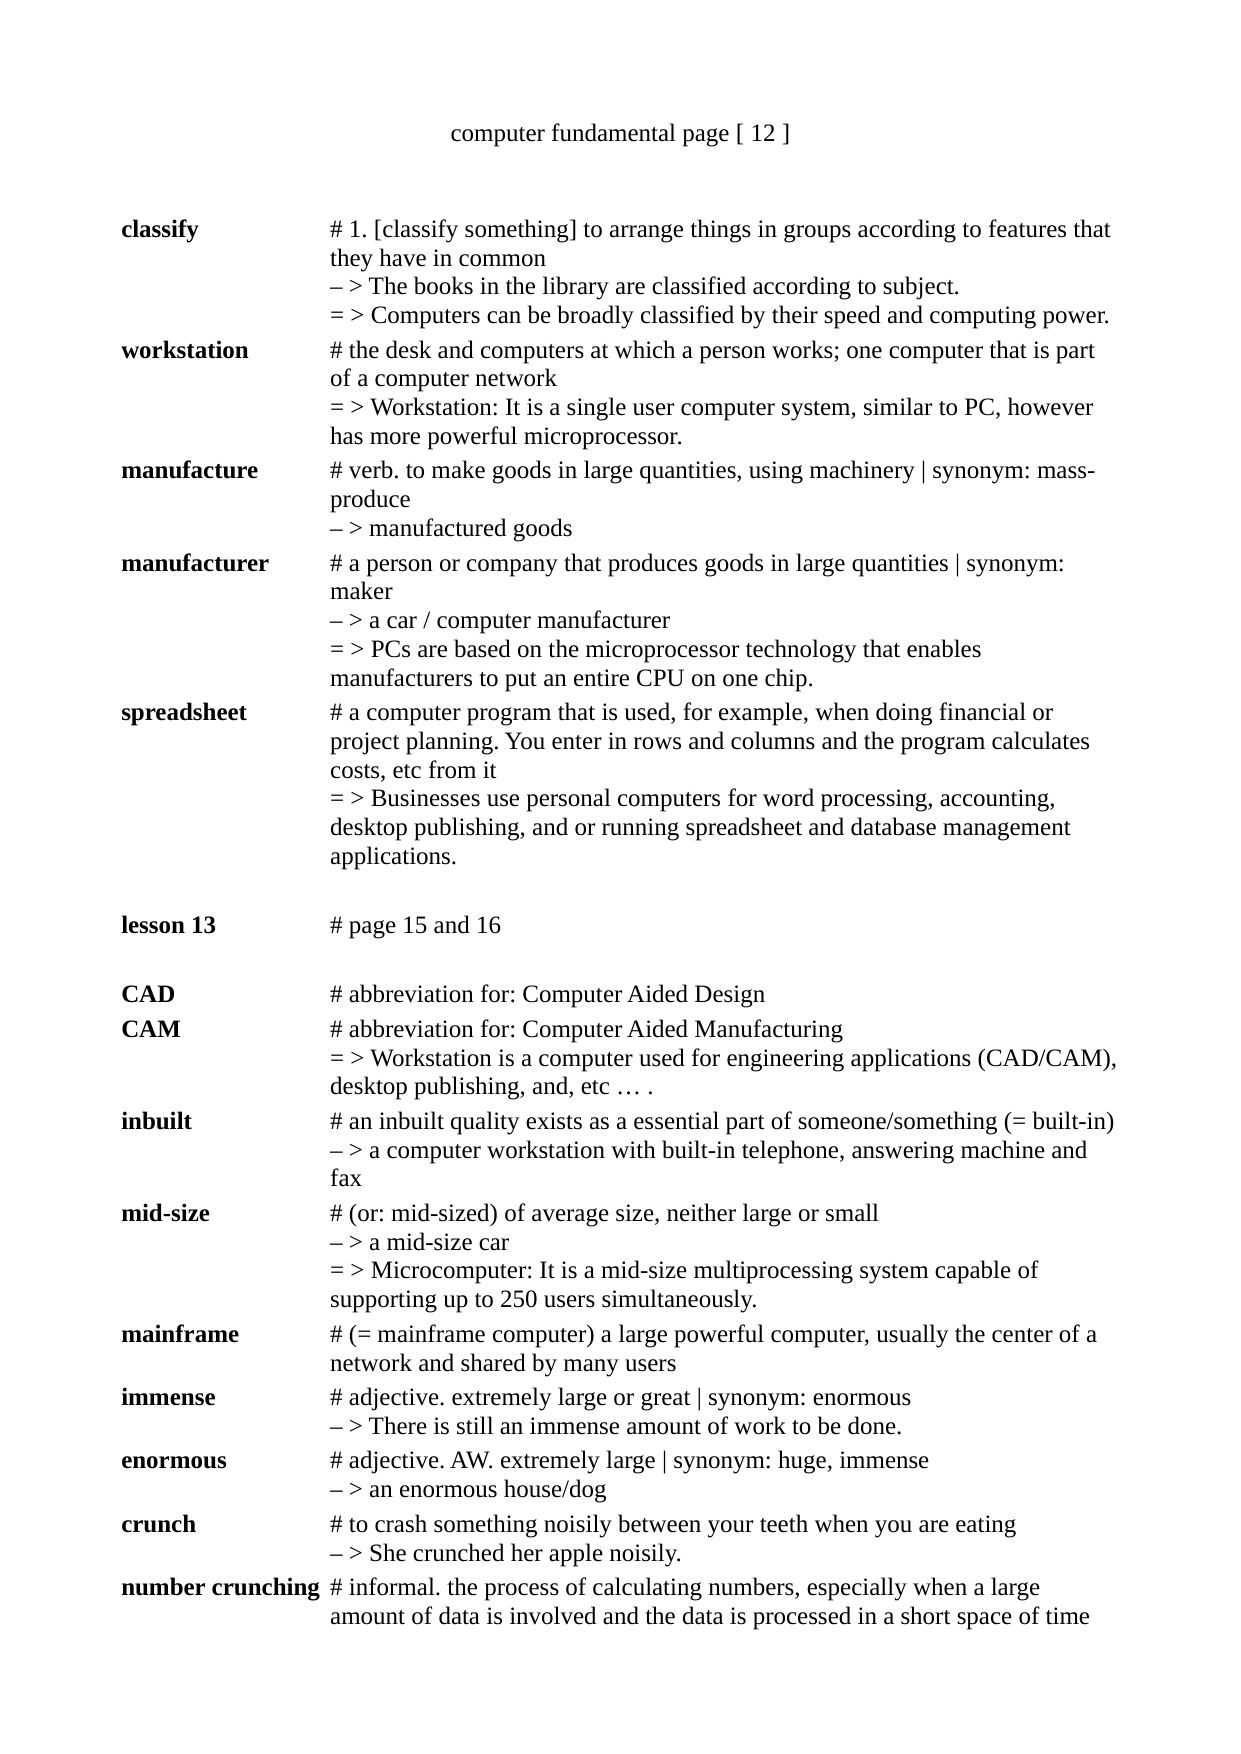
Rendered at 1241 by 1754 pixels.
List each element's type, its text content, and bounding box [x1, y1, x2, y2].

table_cell # adjective. extremely large or great | synonym: enormous – > There is still an immense amount of work to be done. [327, 1379, 1122, 1443]
table_cell CAM [118, 1011, 327, 1103]
table_cell manufacturer [118, 545, 327, 694]
table_cell # a person or company that produces goods in large quantities | synonym: maker – > a car / computer manufacturer = > PCs are based on the microprocessor technology that enables manufacturers to put an entire CPU on one chip. [327, 545, 1122, 694]
table_cell # 1. [classify something] to arrange things in groups according to features that they have in common – > The books in the library are classified according to subject. = > Computers can be broadly classified by their speed and computing power. [327, 211, 1122, 332]
table_cell # abbreviation for: Computer Aided Manufacturing = > Workstation is a computer used for engineering applications (CAD/CAM), desktop publishing, and, etc … . [327, 1011, 1122, 1103]
table_cell # abbreviation for: Computer Aided Design [327, 976, 1122, 1011]
table_cell inbuilt [118, 1103, 327, 1195]
table_cell [327, 176, 1122, 211]
table_cell crunch [118, 1506, 327, 1569]
table_cell [327, 873, 1122, 907]
table_cell spreadsheet [118, 694, 327, 873]
table_cell # to crash something noisily between your teeth when you are eating – > She crunched her apple noisily. [327, 1506, 1122, 1569]
table_cell manufacture [118, 453, 327, 545]
table_cell mainframe [118, 1316, 327, 1379]
table_cell number crunching [118, 1569, 327, 1633]
table_cell # an inbuilt quality exists as a essential part of someone/something (= built-in) – > a computer workstation with built-in telephone, answering machine and fax [327, 1103, 1122, 1195]
table_cell # (or: mid-sized) of average size, neither large or small – > a mid-size car = > Microcomputer: It is a mid-size multiprocessing system capable of supporting up to 250 users simultaneously. [327, 1195, 1122, 1316]
table_cell [118, 942, 327, 976]
table_cell mid-size [118, 1195, 327, 1316]
table_cell # page 15 and 16 [327, 907, 1122, 942]
table_cell # (= mainframe computer) a large powerful computer, usually the center of a network and shared by many users [327, 1316, 1122, 1379]
table_cell classify [118, 211, 327, 332]
table_cell # informal. the process of calculating numbers, especially when a large amount of data is involved and the data is processed in a short space of time [327, 1569, 1122, 1633]
table_cell [118, 176, 327, 211]
table_cell enormous [118, 1443, 327, 1506]
table_cell # the desk and computers at which a person works; one computer that is part of a computer network = > Workstation: It is a single user computer system, similar to PC, however has more powerful microprocessor. [327, 332, 1122, 453]
table_cell workstation [118, 332, 327, 453]
table_cell lesson 13 [118, 907, 327, 942]
table_cell [327, 942, 1122, 976]
table_cell # verb. to make goods in large quantities, using machinery | synonym: mass-produce – > manufactured goods [327, 453, 1122, 545]
table_cell immense [118, 1379, 327, 1443]
table_cell CAD [118, 976, 327, 1011]
table_cell # adjective. AW. extremely large | synonym: huge, immense – > an enormous house/dog [327, 1443, 1122, 1506]
table_cell [118, 873, 327, 907]
table_cell # a computer program that is used, for example, when doing financial or project planning. You enter in rows and columns and the program calculates costs, etc from it = > Businesses use personal computers for word processing, accounting, desktop publishing, and or running spreadsheet and database management applications. [327, 694, 1122, 873]
